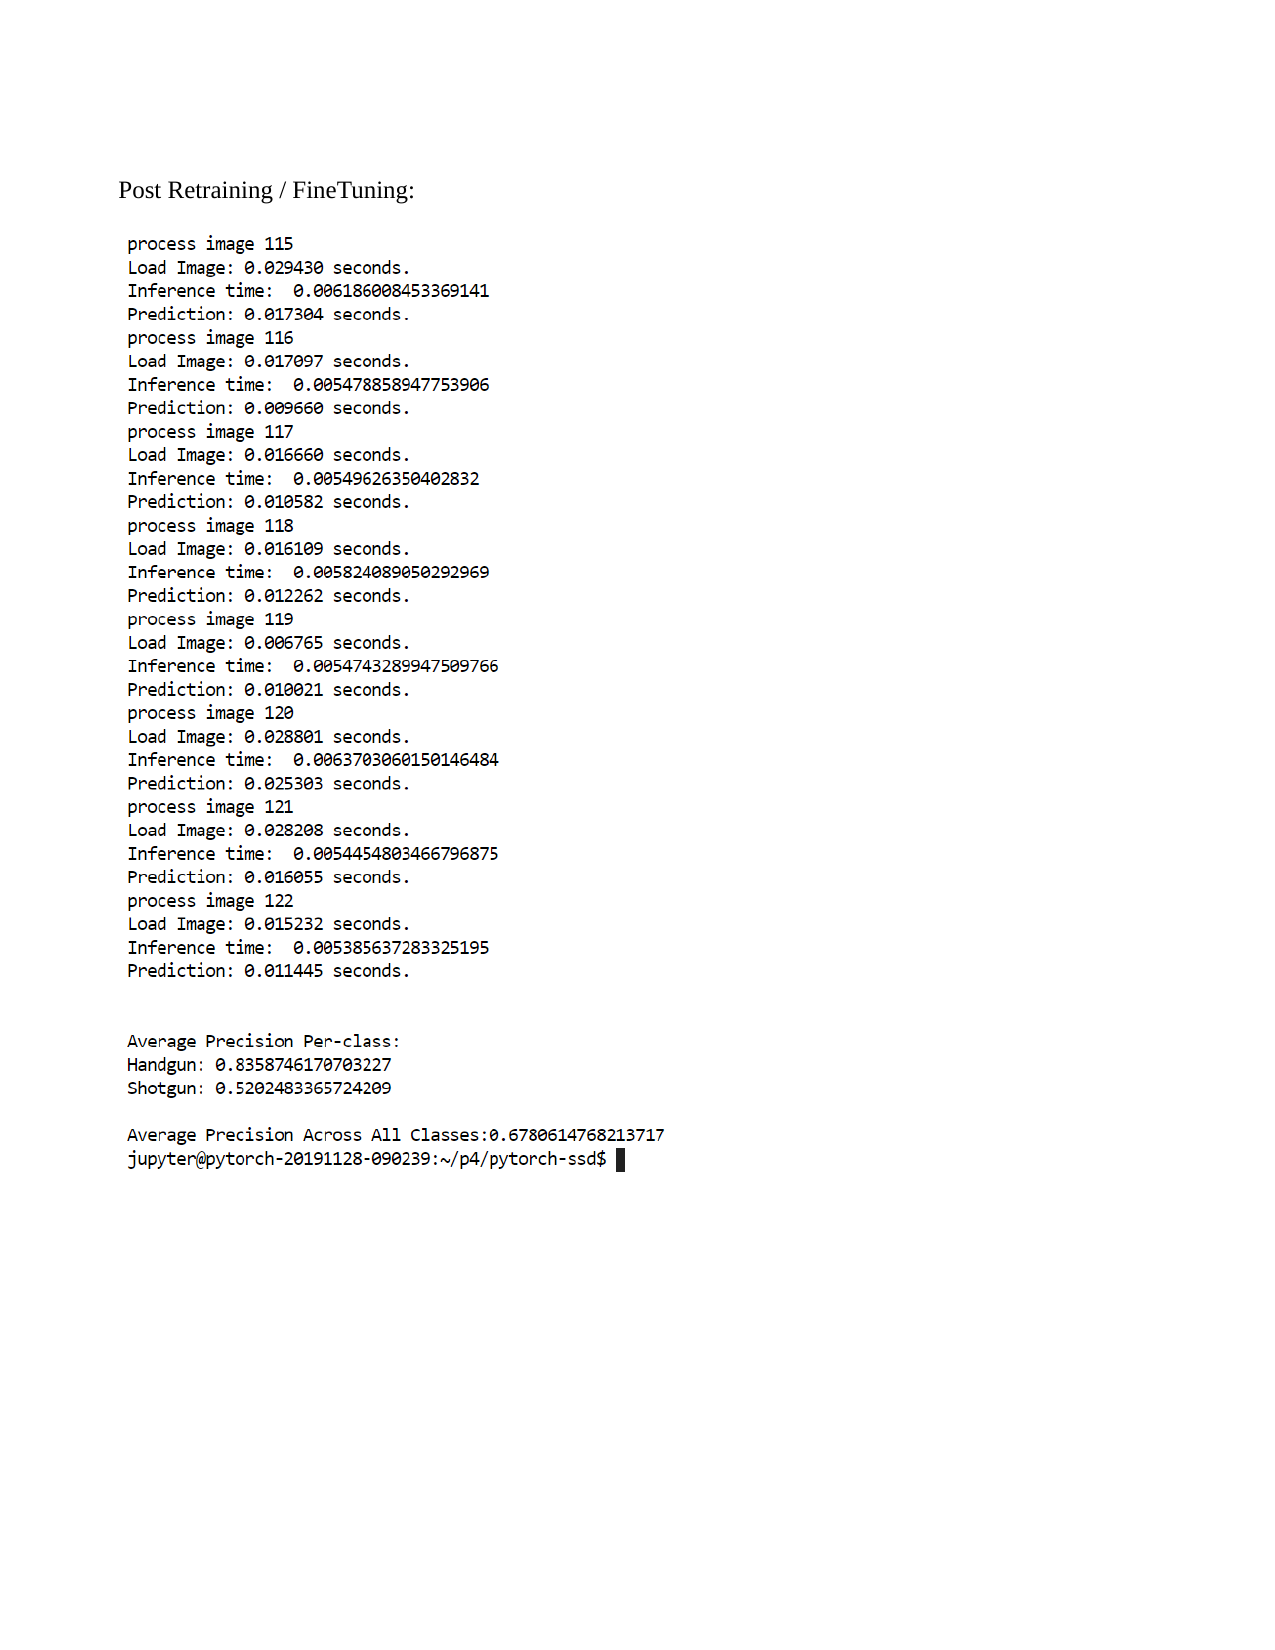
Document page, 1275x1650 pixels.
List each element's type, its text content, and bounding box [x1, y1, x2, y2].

text Post Retraining / FineTuning: [118, 176, 1157, 204]
picture [118, 233, 1157, 1174]
